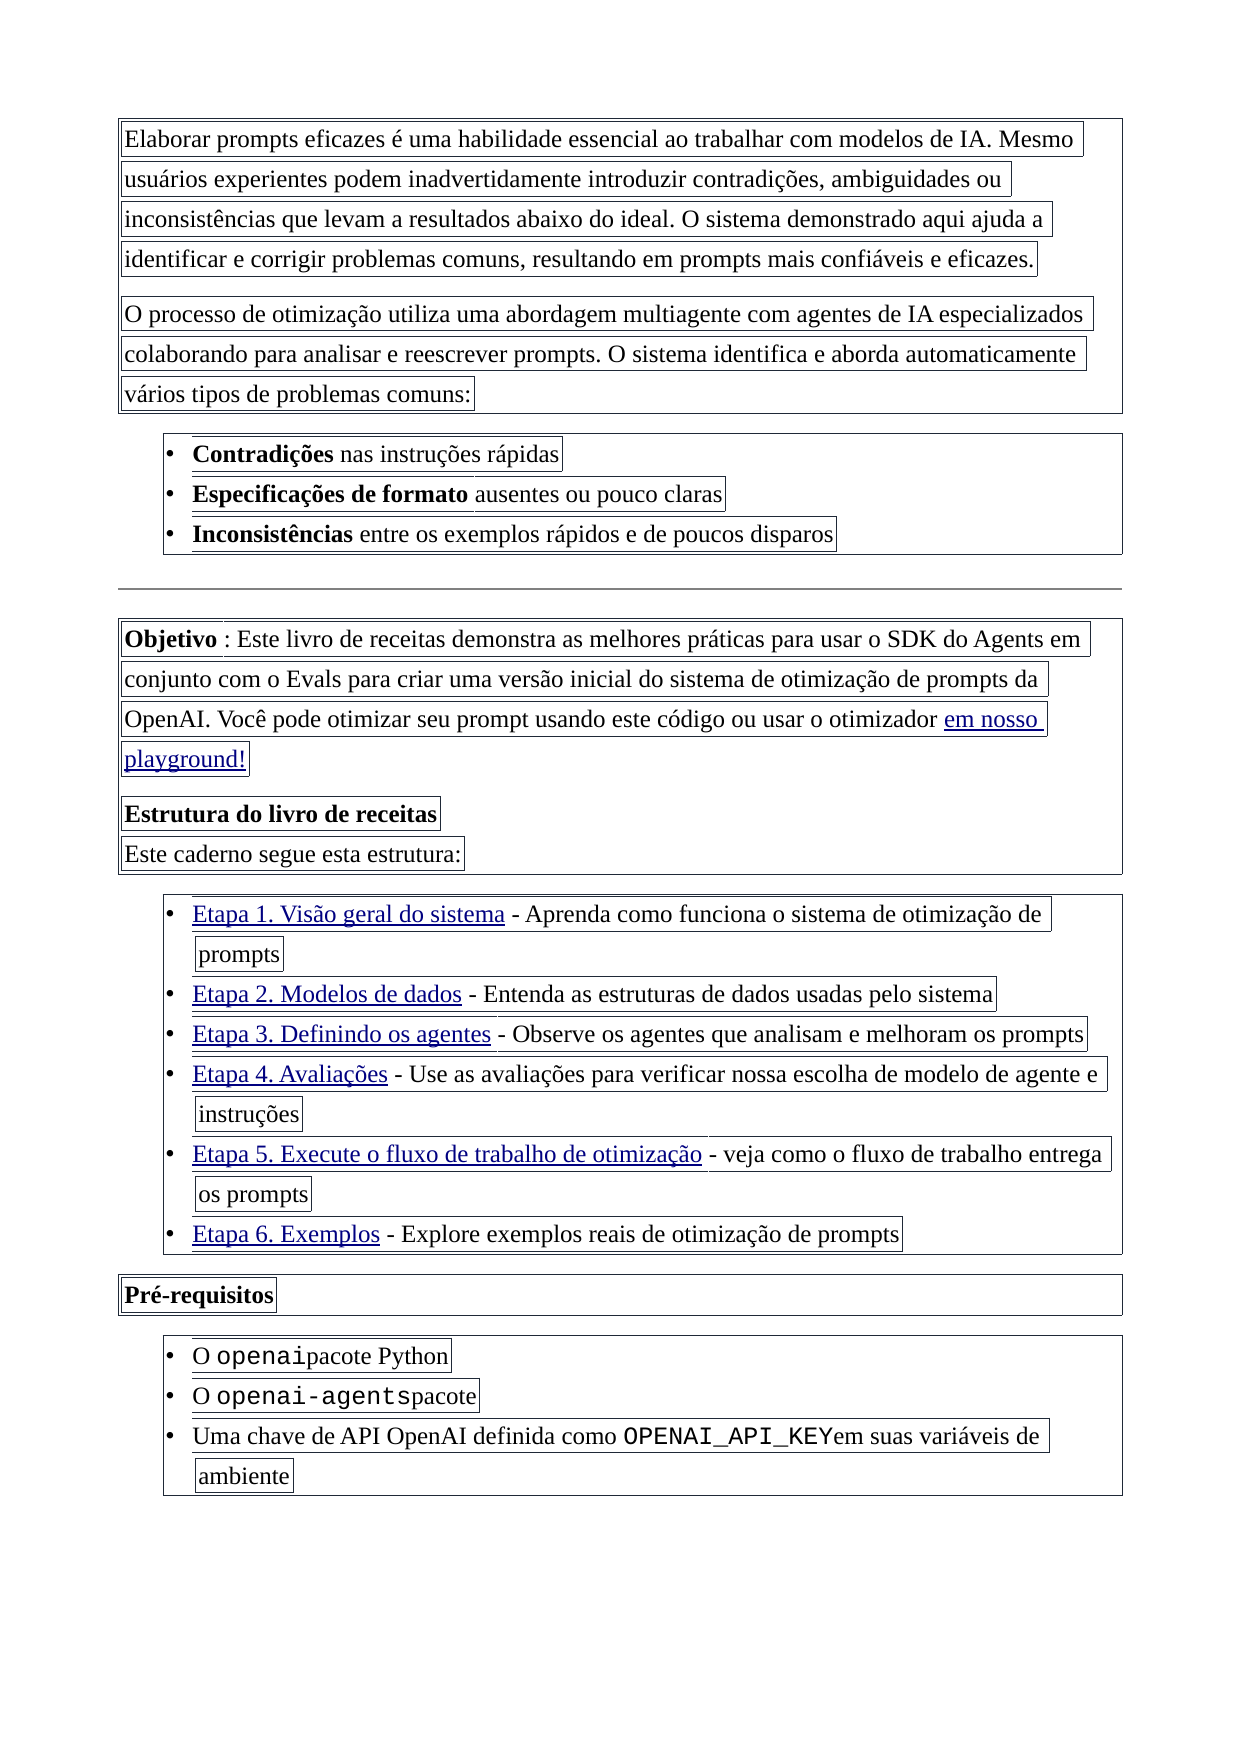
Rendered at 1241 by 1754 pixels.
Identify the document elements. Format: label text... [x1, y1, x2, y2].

list Etapa 3. Definindo os agentes - Observe os agentes que analisam e melhoram os prompts [164, 1013, 1122, 1051]
list Etapa 4. Avaliações - Use as avaliações para verificar nossa escolha de modelo de agente e instruções [164, 1053, 1122, 1131]
list Inconsistências entre os exemplos rápidos e de poucos disparos [164, 513, 1122, 554]
list Uma chave de API OpenAI definida como OPENAI_API_KEYem suas variáveis ​​de ambiente [164, 1415, 1122, 1495]
text Estrutura do livro de receitas Este caderno segue esta estrutura: [119, 793, 1122, 874]
list Etapa 2. Modelos de dados - Entenda as estruturas de dados usadas pelo sistema [164, 973, 1122, 1011]
list Etapa 6. Exemplos - Explore exemplos reais de otimização de prompts [164, 1213, 1122, 1254]
text O processo de otimização utiliza uma abordagem multiagente com agentes de IA especializados colaborando para analisar e reescrever prompts. O sistema identifica e aborda automaticamente vários tipos de problemas comuns: [119, 293, 1122, 413]
text Pré-requisitos [119, 1275, 1122, 1315]
text Objetivo : Este livro de receitas demonstra as melhores práticas para usar o SDK do Agents em conjunto com o Evals para criar uma versão inicial do sistema de otimização de prompts da OpenAI. Você pode otimizar seu prompt usando este código ou usar o otimizador em nosso playground! [119, 619, 1122, 776]
list Etapa 5. Execute o fluxo de trabalho de otimização - veja como o fluxo de trabalho entrega os prompts [164, 1133, 1122, 1211]
list Etapa 1. Visão geral do sistema - Aprenda como funciona o sistema de otimização de prompts [164, 895, 1122, 971]
text Elaborar prompts eficazes é uma habilidade essencial ao trabalhar com modelos de IA. Mesmo usuários experientes podem inadvertidamente introduzir contradições, ambiguidades ou inconsistências que levam a resultados abaixo do ideal. O sistema demonstrado aqui ajuda a identificar e corrigir problemas comuns, resultando em prompts mais confiáveis ​​e eficazes. [119, 119, 1122, 276]
list Contradições nas instruções rápidas [164, 434, 1122, 471]
list Especificações de formato ausentes ou pouco claras [164, 473, 1122, 511]
list O openaipacote Python [164, 1336, 1122, 1372]
list O openai-agentspacote [164, 1375, 1122, 1412]
